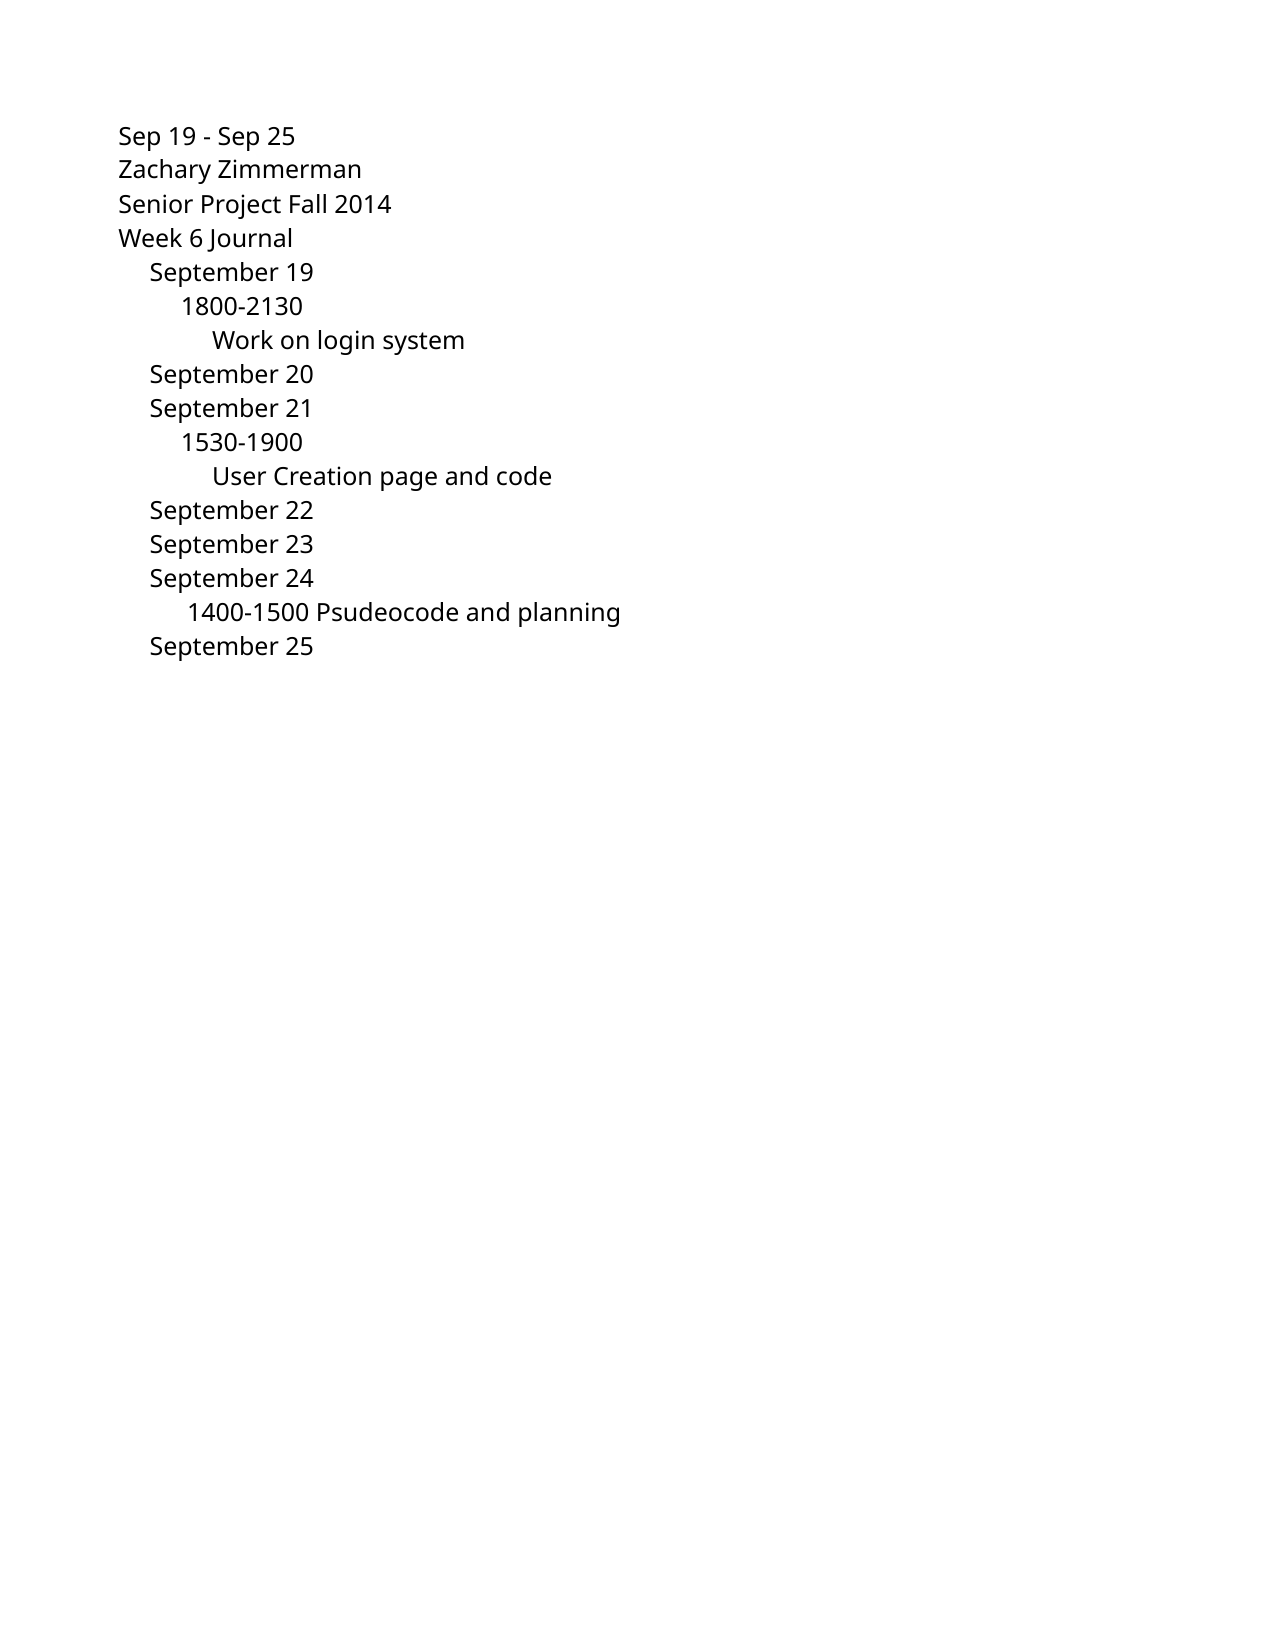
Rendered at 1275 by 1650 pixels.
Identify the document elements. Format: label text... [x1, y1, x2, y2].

text September 20 [118, 357, 1157, 391]
text Senior Project Fall 2014 [118, 186, 1157, 220]
text September 22 [118, 493, 1157, 527]
text September 23 [118, 527, 1157, 561]
text September 25 [118, 629, 1157, 663]
text 1800-2130 [118, 288, 1157, 322]
text Sep 19 - Sep 25 [118, 118, 1157, 152]
text September 24 [118, 561, 1157, 595]
text September 21 [118, 391, 1157, 425]
text Work on login system [118, 322, 1157, 357]
text User Creation page and code [118, 459, 1157, 493]
text September 19 [118, 254, 1157, 288]
text Zachary Zimmerman [118, 152, 1157, 186]
text 1400-1500 Psudeocode and planning [118, 595, 1157, 629]
text 1530-1900 [118, 425, 1157, 459]
text Week 6 Journal [118, 220, 1157, 254]
